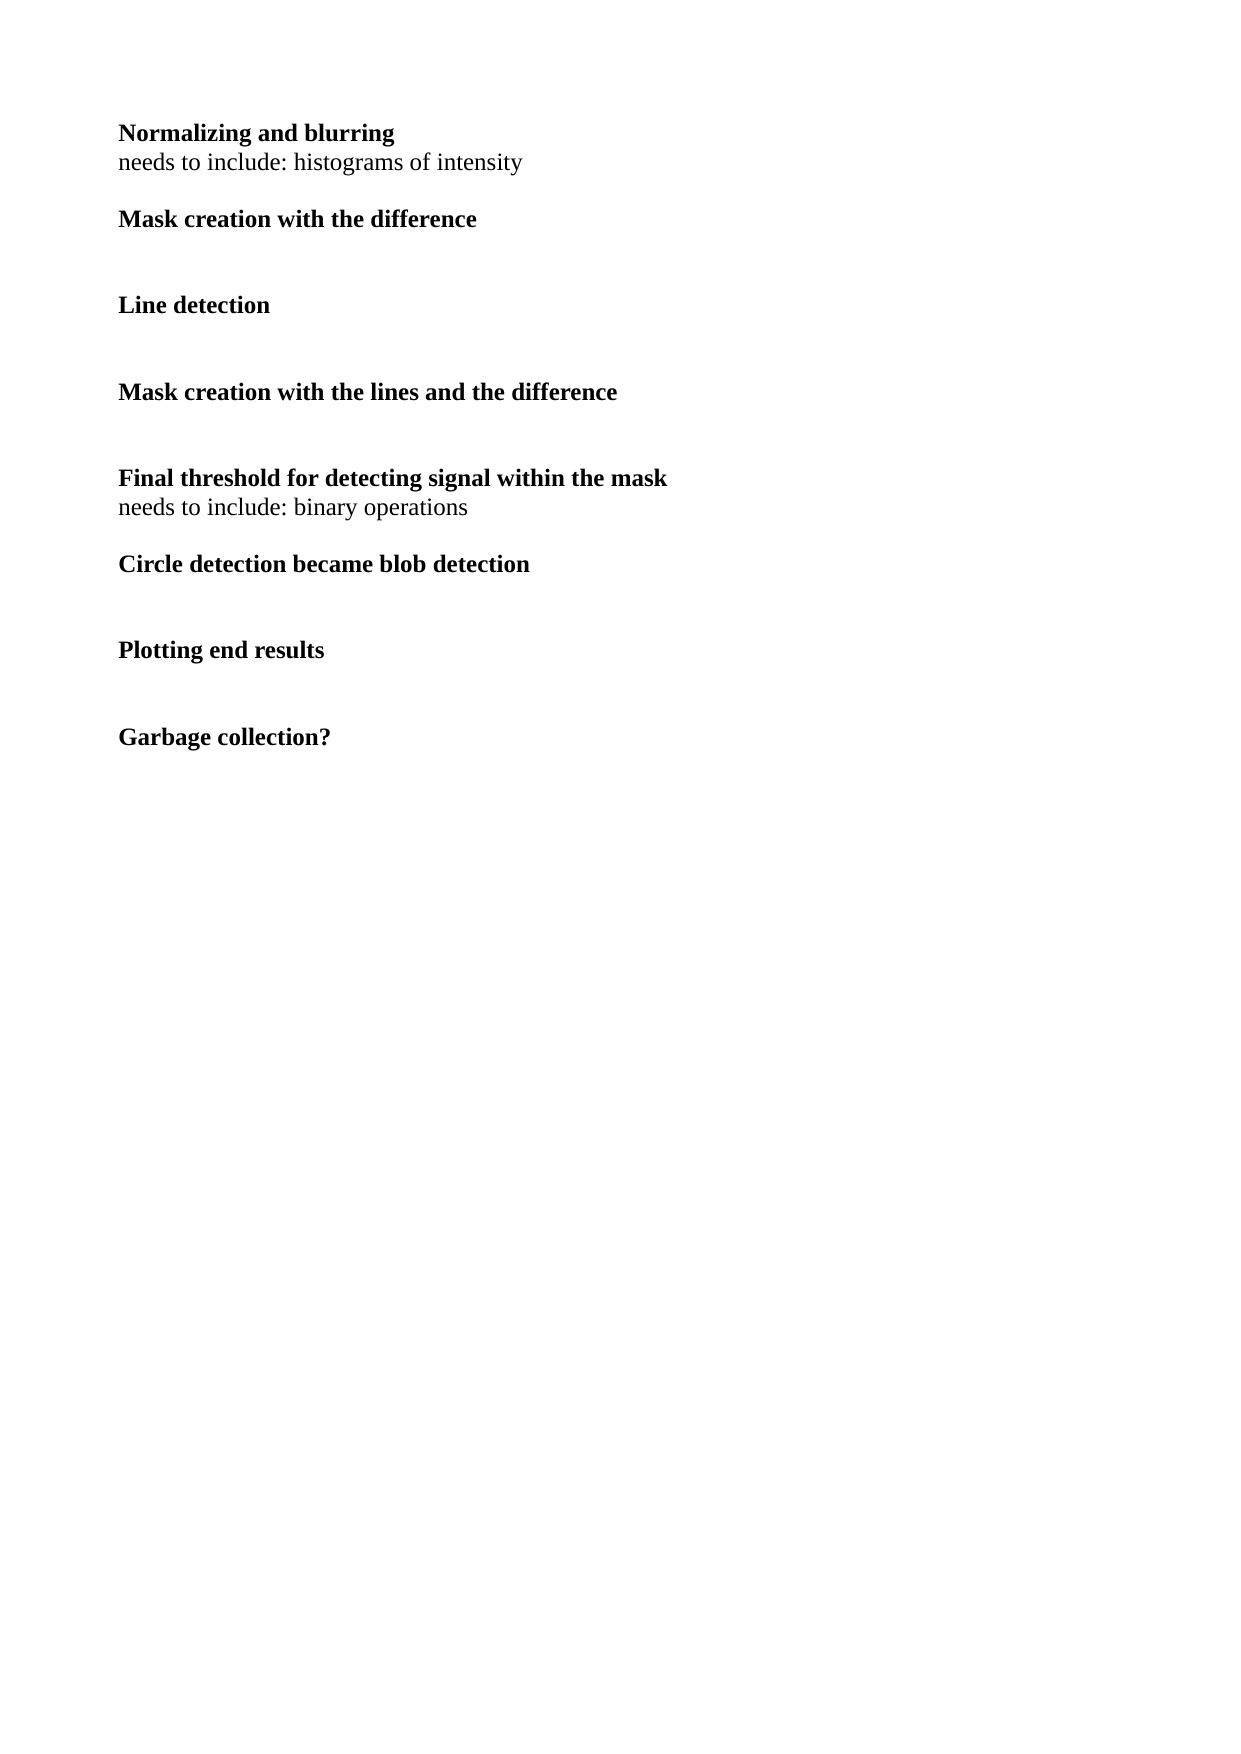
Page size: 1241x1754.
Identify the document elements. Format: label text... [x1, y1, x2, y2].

text Circle detection became blob detection [118, 549, 1122, 578]
text Mask creation with the lines and the difference [118, 377, 1122, 406]
text needs to include: histograms of intensity [118, 147, 1122, 176]
text Final threshold for detecting signal within the mask [118, 463, 1122, 492]
text Plotting end results [118, 636, 1122, 664]
text Garbage collection? [118, 722, 1122, 751]
text Line detection [118, 291, 1122, 319]
text needs to include: binary operations [118, 492, 1122, 521]
text Normalizing and blurring [118, 118, 1122, 147]
text Mask creation with the difference [118, 204, 1122, 233]
